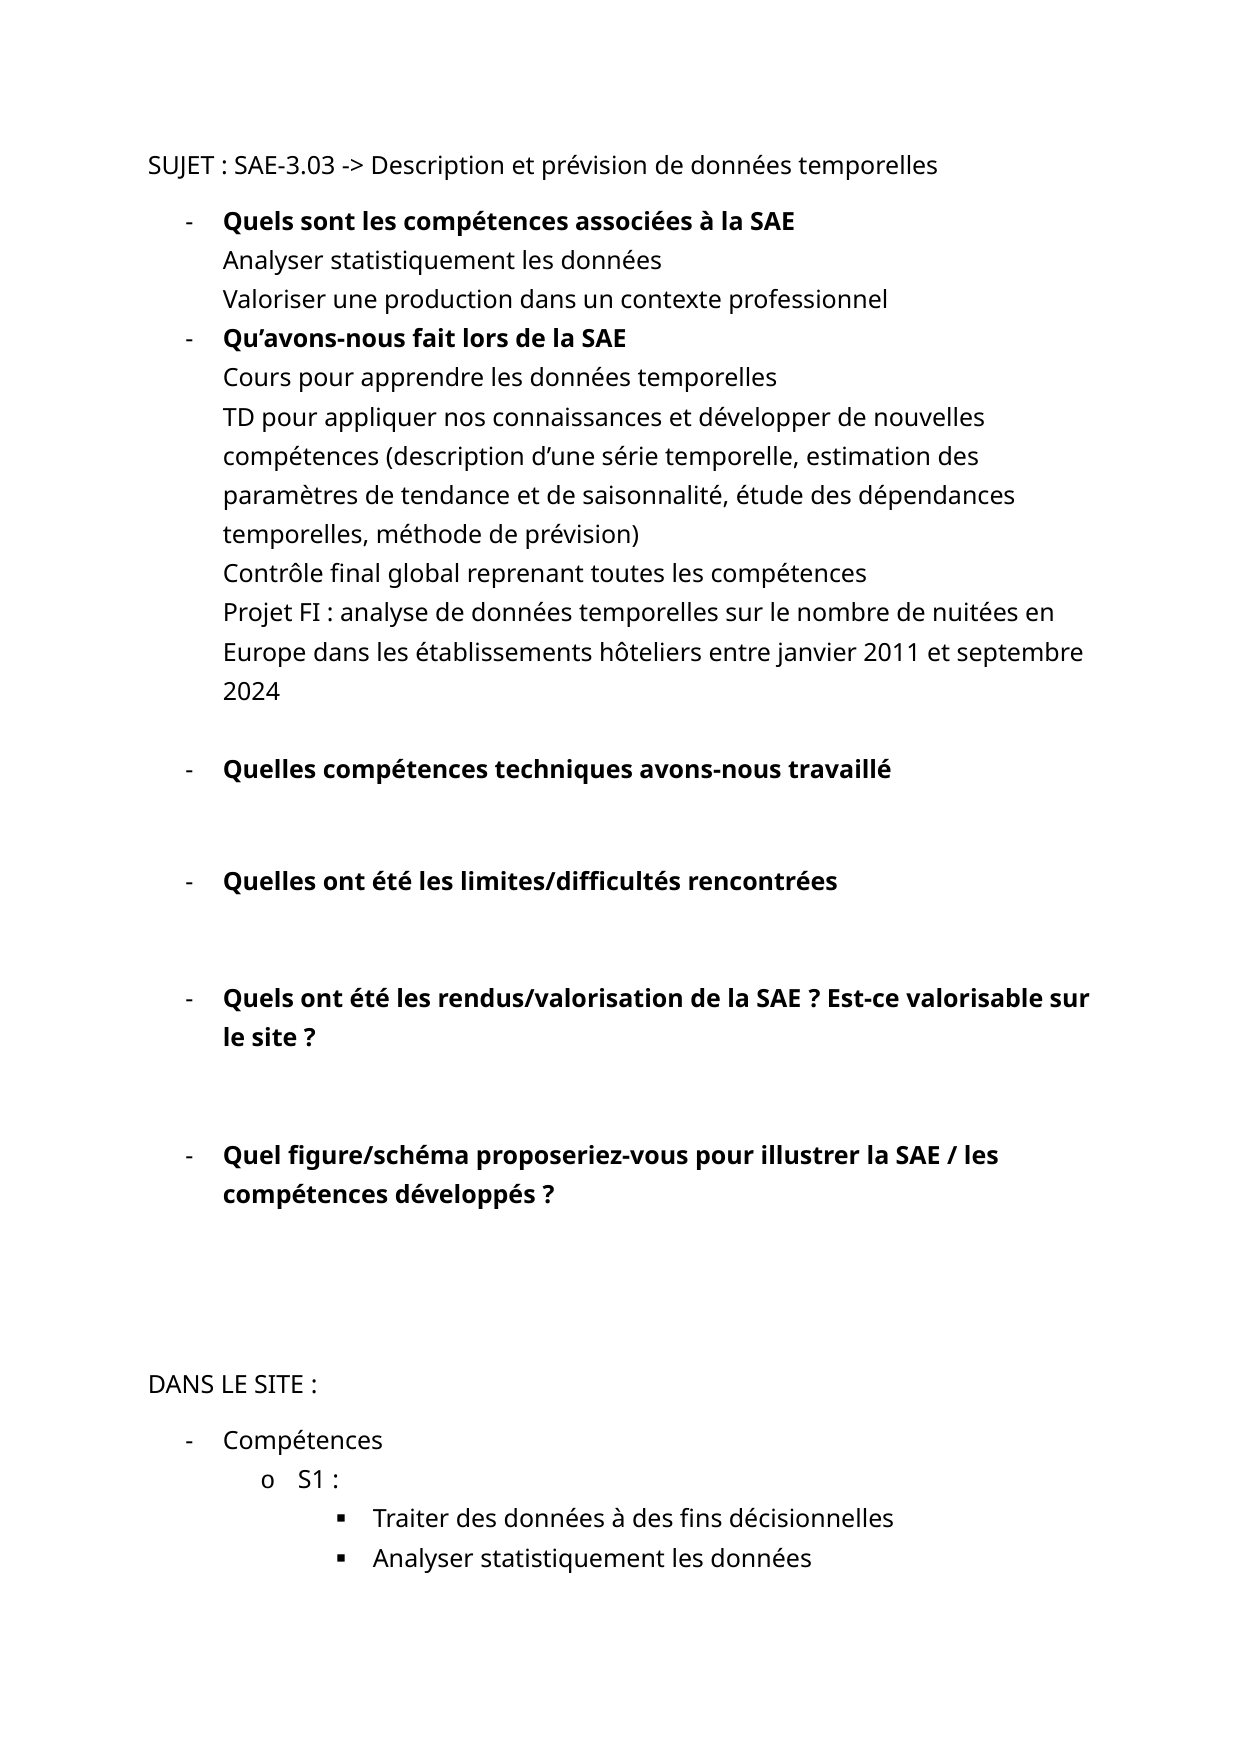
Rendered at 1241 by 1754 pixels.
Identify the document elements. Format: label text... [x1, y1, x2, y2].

list Quelles ont été les limites/difficultés rencontrées [185, 863, 1093, 897]
list Cours pour apprendre les données temporelles [223, 360, 1093, 394]
list Quelles compétences techniques avons-nous travaillé [185, 752, 1093, 786]
list Quel figure/schéma proposeriez-vous pour illustrer la SAE / les compétences développés ? [185, 1138, 1093, 1211]
list S1 : [260, 1462, 1093, 1496]
list Analyser statistiquement les données Valoriser une production dans un contexte professionnel [223, 243, 1093, 316]
list Compétences [185, 1423, 1093, 1457]
list Quels sont les compétences associées à la SAE [185, 203, 1093, 237]
list Contrôle final global reprenant toutes les compétences [223, 556, 1093, 590]
list Analyser statistiquement les données [335, 1540, 1093, 1574]
text DANS LE SITE : [148, 1367, 1093, 1401]
text SUJET : SAE-3.03 -> Description et prévision de données temporelles [148, 148, 1093, 182]
list Quels ont été les rendus/valorisation de la SAE ? Est-ce valorisable sur le site ? [185, 981, 1093, 1054]
list Traiter des données à des fins décisionnelles [335, 1501, 1093, 1535]
list Projet FI : analyse de données temporelles sur le nombre de nuitées en Europe dans les établissements hôteliers entre janvier 2011 et septembre 2024 [223, 595, 1093, 707]
list TD pour appliquer nos connaissances et développer de nouvelles compétences (description d’une série temporelle, estimation des paramètres de tendance et de saisonnalité, étude des dépendances temporelles, méthode de prévision) [223, 399, 1093, 551]
list Qu’avons-nous fait lors de la SAE [185, 321, 1093, 355]
